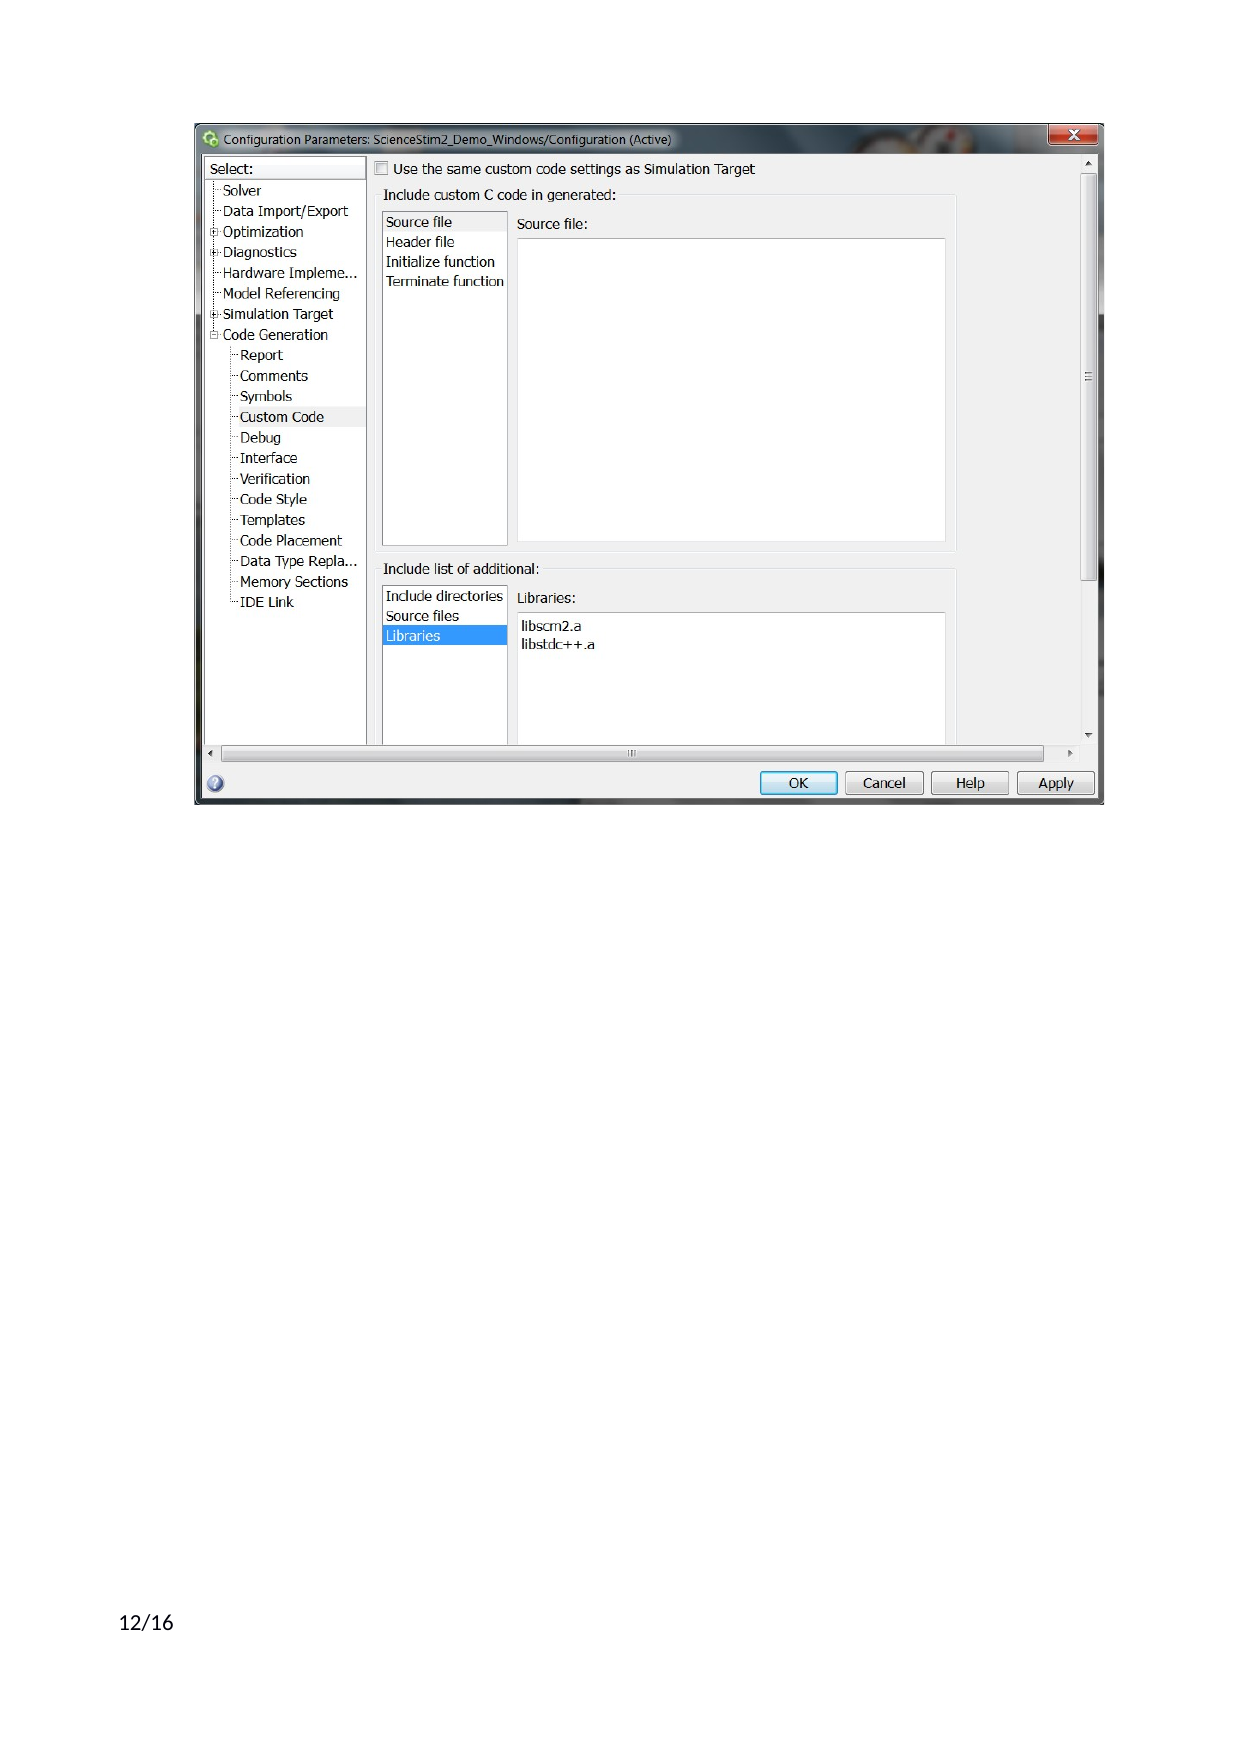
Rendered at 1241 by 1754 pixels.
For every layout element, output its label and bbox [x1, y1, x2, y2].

picture [194, 123, 1105, 805]
